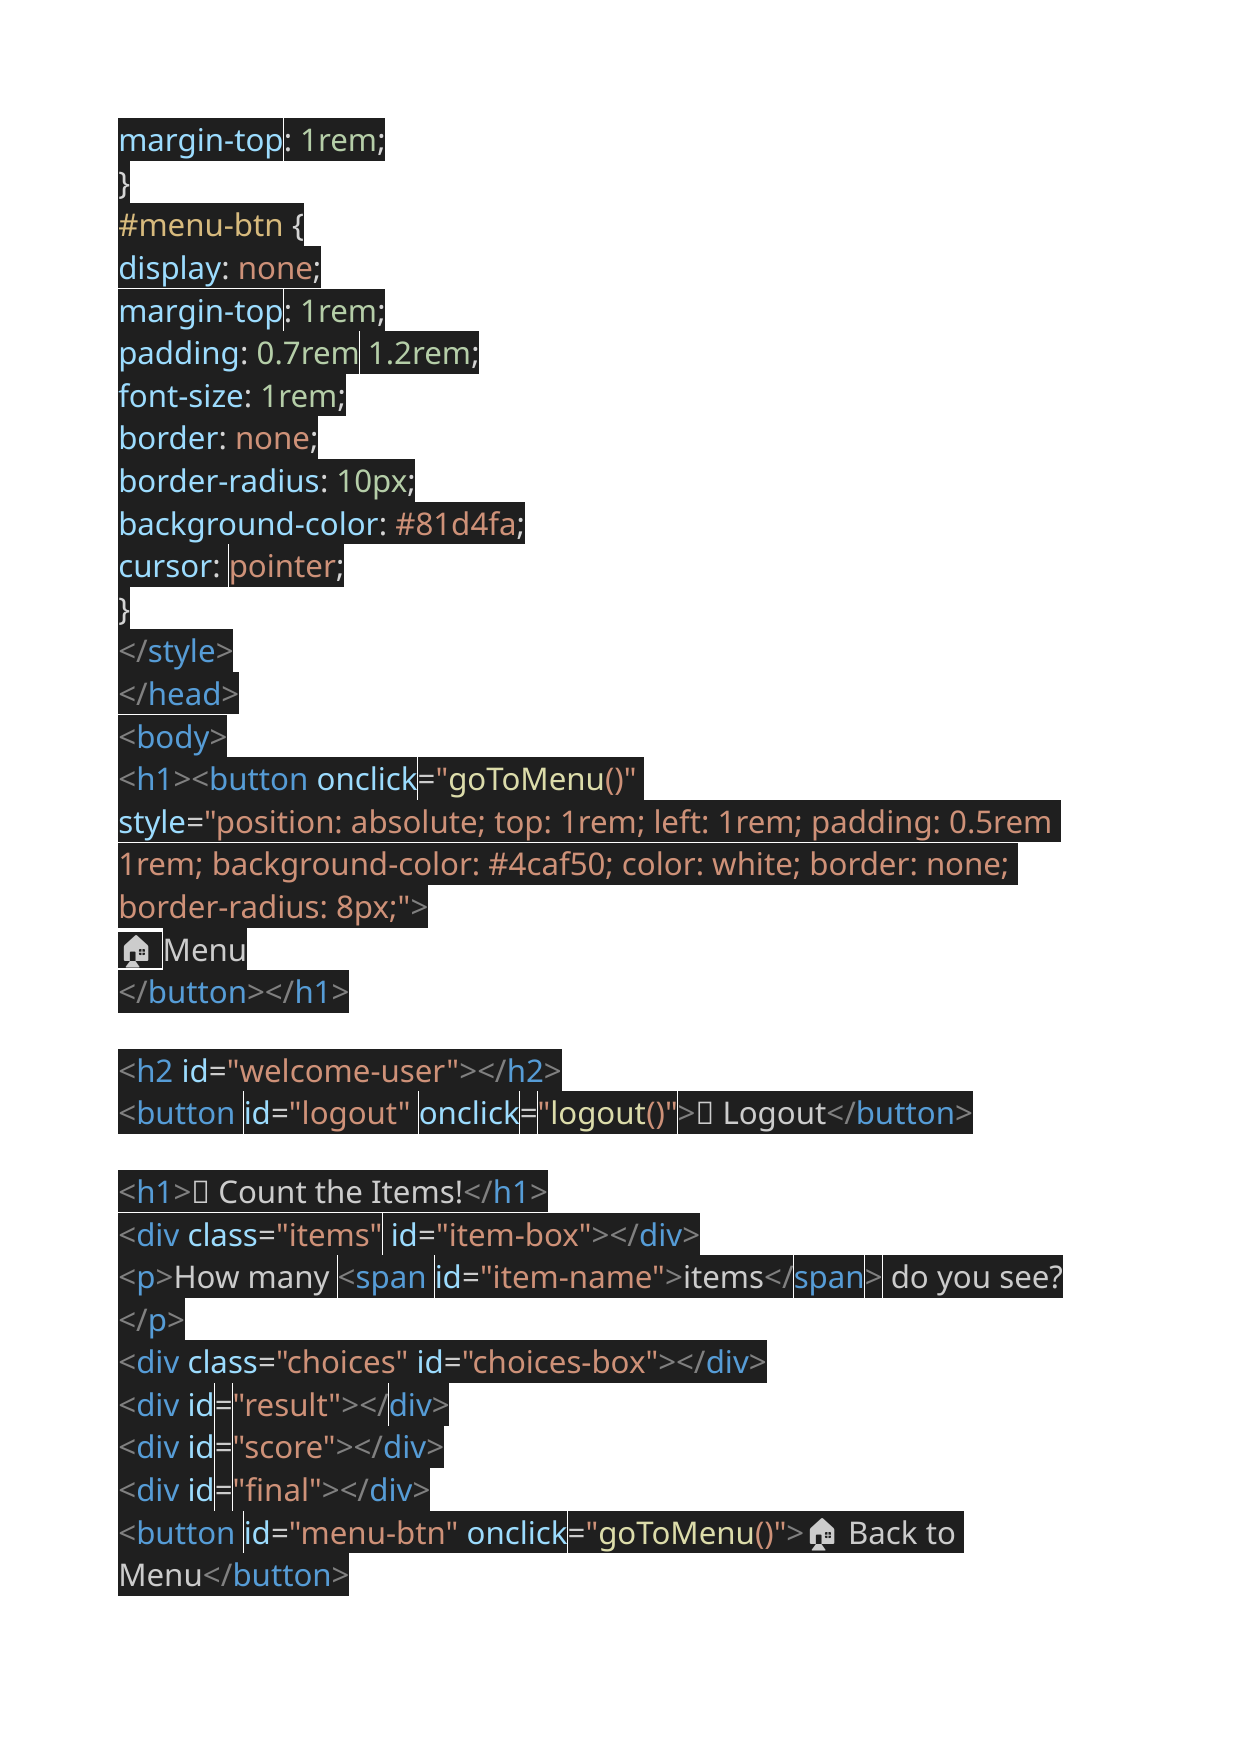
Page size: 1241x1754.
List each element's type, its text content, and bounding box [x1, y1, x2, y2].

text } [118, 587, 1122, 629]
text background-color: #81d4fa; [118, 502, 1122, 544]
text <div id="result"></div> [118, 1383, 1122, 1426]
text 🏠 Menu [118, 928, 1122, 970]
text <div class="choices" id="choices-box"></div> [118, 1340, 1122, 1383]
text font-size: 1rem; [118, 374, 1122, 416]
text <h1><button onclick="goToMenu()" [118, 757, 1122, 800]
text margin-top: 1rem; [118, 118, 1122, 161]
text display: none; [118, 246, 1122, 288]
text <p>How many <span id="item-name">items</span> do you see?</p> [118, 1255, 1122, 1340]
text style="position: absolute; top: 1rem; left: 1rem; padding: 0.5rem 1rem; background-color: #4caf50; color: white; border: none; border-radius: 8px;"> [118, 800, 1122, 928]
text cursor: pointer; [118, 544, 1122, 587]
text </style> [118, 629, 1122, 672]
text <div id="final"></div> [118, 1468, 1122, 1511]
text #menu-btn { [118, 203, 1122, 246]
text <button id="logout" onclick="logout()">🚪 Logout</button> [118, 1091, 1122, 1134]
text } [118, 161, 1122, 203]
text </head> [118, 672, 1122, 714]
text border-radius: 10px; [118, 459, 1122, 502]
text <h2 id="welcome-user"></h2> [118, 1049, 1122, 1091]
text border: none; [118, 416, 1122, 459]
text padding: 0.7rem 1.2rem; [118, 331, 1122, 374]
text <body> [118, 714, 1122, 757]
text margin-top: 1rem; [118, 288, 1122, 331]
text <button id="menu-btn" onclick="goToMenu()">🏠 Back to Menu</button> [118, 1511, 1122, 1596]
text <div class="items" id="item-box"></div> [118, 1212, 1122, 1255]
text <h1>🌼 Count the Items!</h1> [118, 1170, 1122, 1212]
text <div id="score"></div> [118, 1426, 1122, 1468]
text </button></h1> [118, 970, 1122, 1013]
